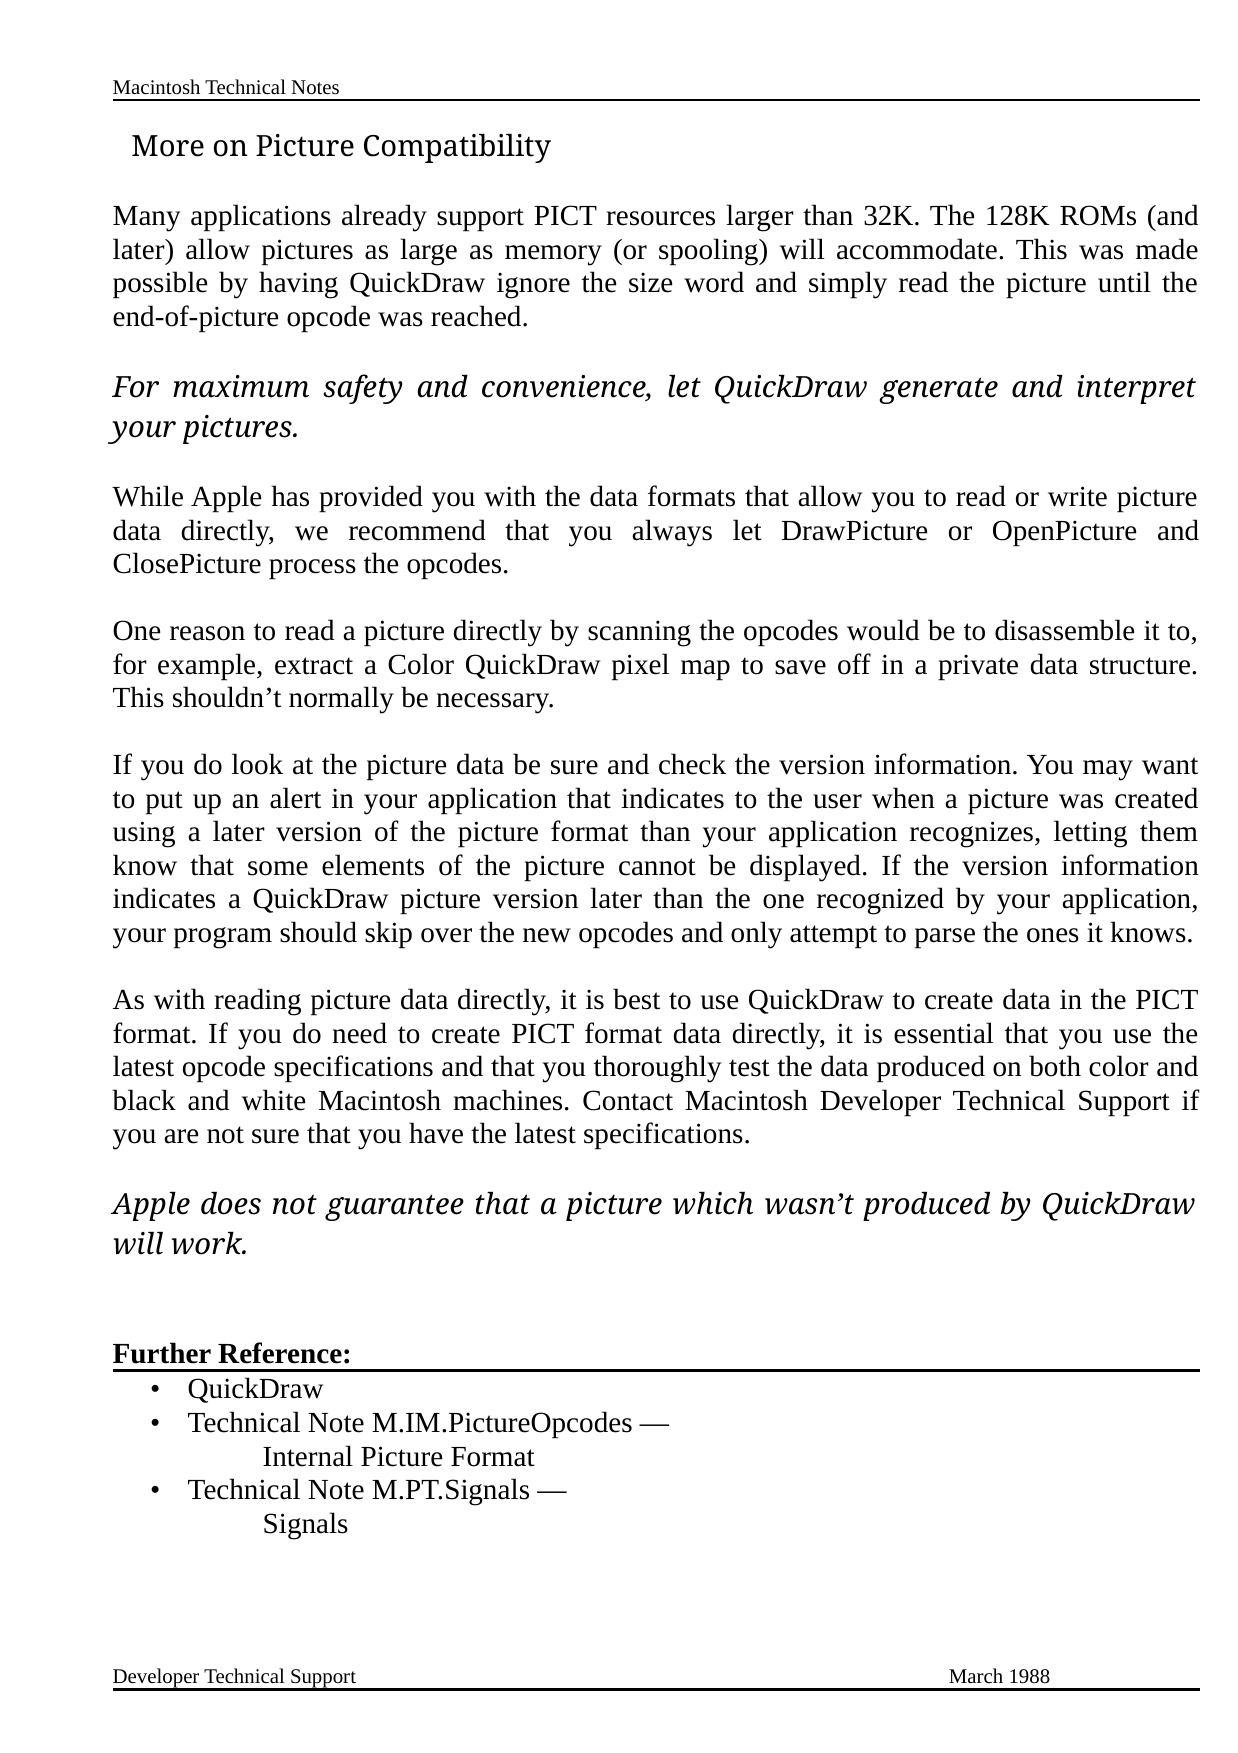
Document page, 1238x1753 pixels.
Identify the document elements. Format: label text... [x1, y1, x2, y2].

text One reason to read a picture directly by scanning the opcodes would be to disassemble it to, for example, extract a Color QuickDraw pixel map to save off in a private data structure. This shouldn’t normally be necessary. [112, 613, 1200, 714]
text More on Picture Compatibility [131, 125, 1238, 165]
text Many applications already support PICT resources larger than 32K. The 128K ROMs (and later) allow pictures as large as memory (or spooling) will accommodate. This was made possible by having QuickDraw ignore the size word and simply read the picture until the end-of-picture opcode was reached. [112, 198, 1200, 333]
text Apple does not guarantee that a picture which wasn’t produced by QuickDraw will work. [112, 1183, 1200, 1263]
text • Technical Note M.PT.Signals — [150, 1472, 1200, 1506]
text Internal Picture Format [150, 1439, 1200, 1472]
text • QuickDraw [150, 1372, 1200, 1405]
text For maximum safety and convenience, let QuickDraw generate and interpret your pictures. [112, 366, 1200, 446]
text If you do look at the picture data be sure and check the version information. You may want to put up an alert in your application that indicates to the user when a picture was created using a later version of the picture format than your application recognizes, letting them know that some elements of the picture cannot be displayed. If the version information indicates a QuickDraw picture version later than the one recognized by your application, your program should skip over the new opcodes and only attempt to parse the ones it knows. [112, 747, 1200, 949]
text • Technical Note M.IM.PictureOpcodes — [150, 1405, 1200, 1439]
text While Apple has provided you with the data formats that allow you to read or write picture data directly, we recommend that you always let DrawPicture or OpenPicture and ClosePicture process the opcodes. [112, 479, 1200, 580]
text As with reading picture data directly, it is best to use QuickDraw to create data in the PICT format. If you do need to create PICT format data directly, it is essential that you use the latest opcode specifications and that you thoroughly test the data produced on both color and black and white Macintosh machines. Contact Macintosh Developer Technical Support if you are not sure that you have the latest specifications. [112, 982, 1200, 1150]
text Further Reference: [112, 1336, 1200, 1372]
text Signals [150, 1506, 1200, 1539]
